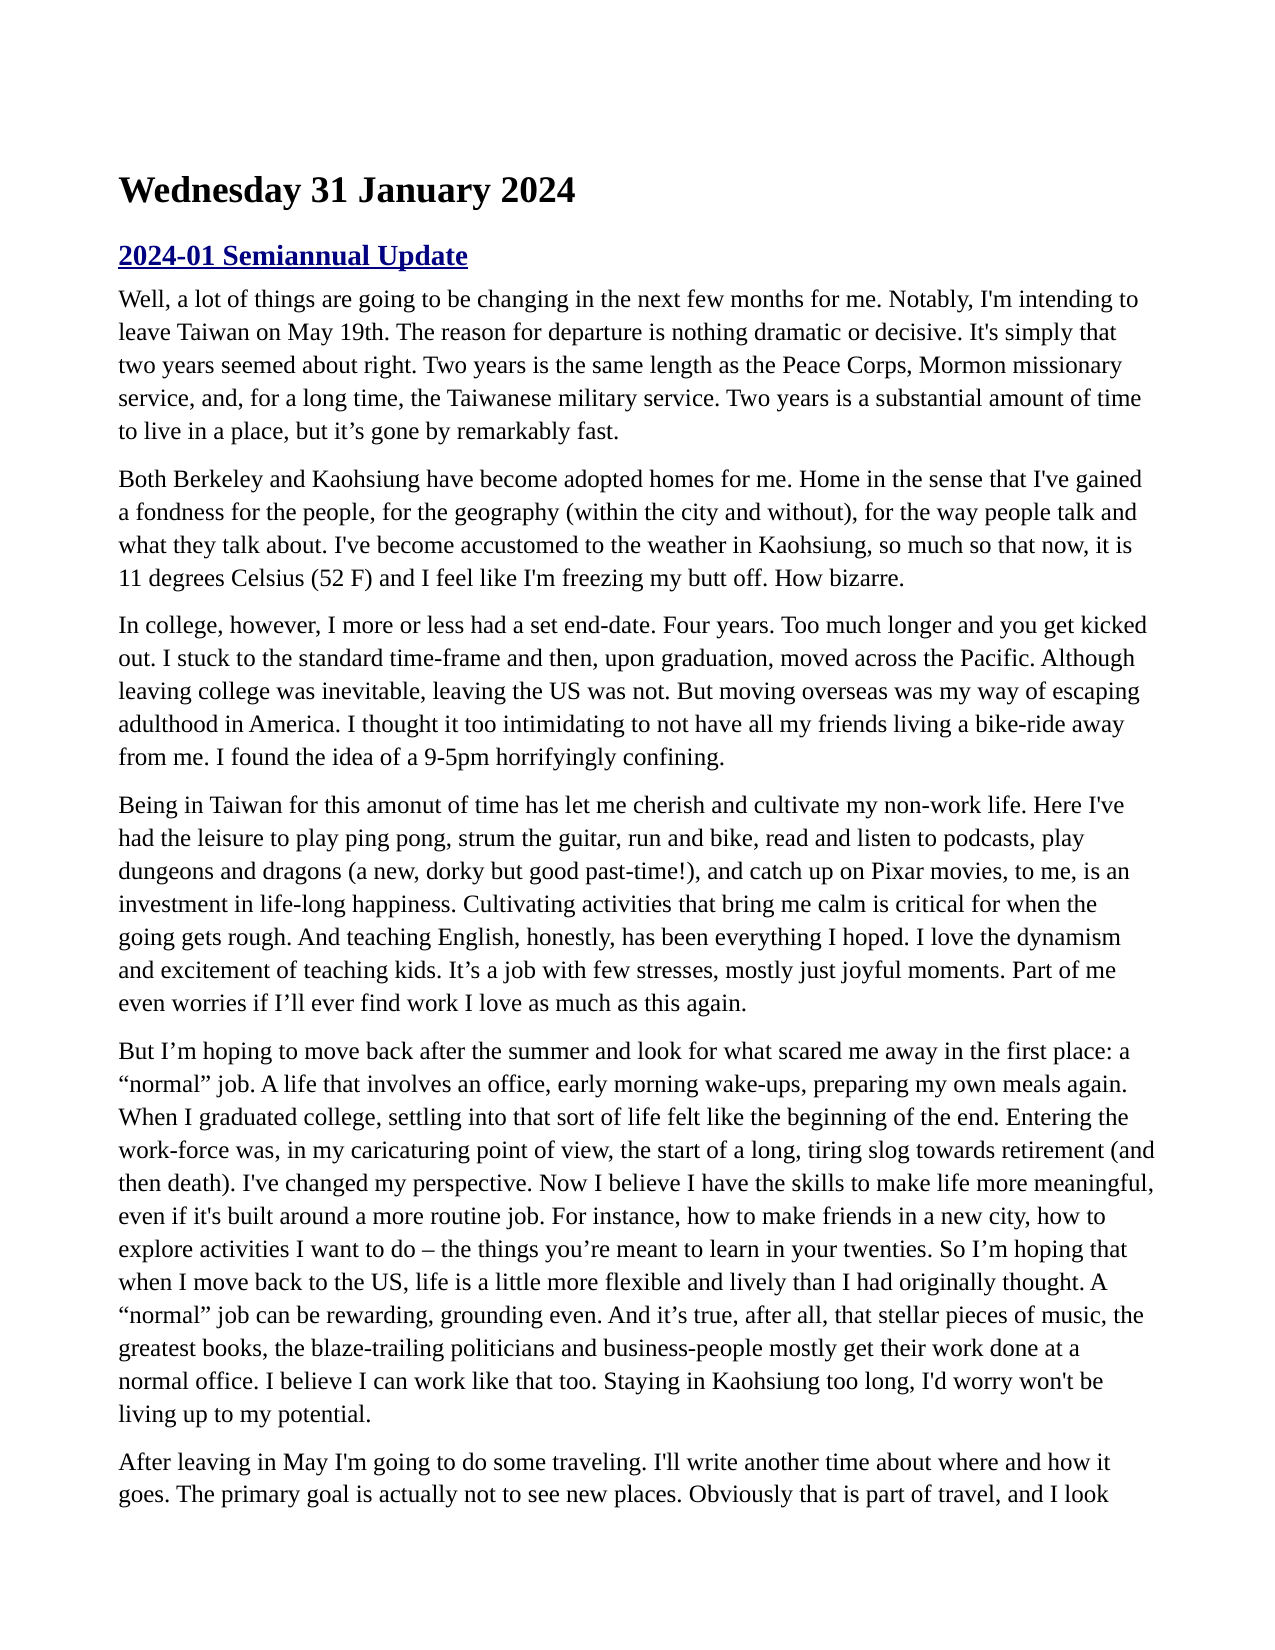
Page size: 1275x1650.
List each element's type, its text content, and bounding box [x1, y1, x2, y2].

text Being in Taiwan for this amonut of time has let me cherish and cultivate my non-work life. Here I've had the leisure to play ping pong, strum the guitar, run and bike, read and listen to podcasts, play dungeons and dragons (a new, dorky but good past-time!), and catch up on Pixar movies, to me, is an investment in life-long happiness. Cultivating activities that bring me calm is critical for when the going gets rough. And teaching English, honestly, has been everything I hoped. I love the dynamism and excitement of teaching kids. It’s a job with few stresses, mostly just joyful moments. Part of me even worries if I’ll ever find work I love as much as this again. [118, 790, 1157, 1017]
text But I’m hoping to move back after the summer and look for what scared me away in the first place: a “normal” job. A life that involves an office, early morning wake-ups, preparing my own meals again. When I graduated college, settling into that sort of life felt like the beginning of the end. Entering the work-force was, in my caricaturing point of view, the start of a long, tiring slog towards retirement (and then death). I've changed my perspective. Now I believe I have the skills to make life more meaningful, even if it's built around a more routine job. For instance, how to make friends in a new city, how to explore activities I want to do – the things you’re meant to learn in your twenties. So I’m hoping that when I move back to the US, life is a little more flexible and lively than I had originally thought. A “normal” job can be rewarding, grounding even. And it’s true, after all, that stellar pieces of music, the greatest books, the blaze-trailing politicians and business-people mostly get their work done at a normal office. I believe I can work like that too. Staying in Kaohsiung too long, I'd worry won't be living up to my potential. [118, 1036, 1157, 1428]
text Both Berkeley and Kaohsiung have become adopted homes for me. Home in the sense that I've gained a fondness for the people, for the geography (within the city and without), for the way people talk and what they talk about. I've become accustomed to the weather in Kaohsiung, so much so that now, it is 11 degrees Celsius (52 F) and I feel like I'm freezing my butt off. How bizarre. [118, 464, 1157, 591]
subtitle 2024-01 Semiannual Update [118, 238, 1157, 271]
text After leaving in May I'm going to do some traveling. I'll write another time about where and how it goes. The primary goal is actually not to see new places. Obviously that is part of travel, and I look [118, 1447, 1157, 1508]
text In college, however, I more or less had a set end-date. Four years. Too much longer and you get kicked out. I stuck to the standard time-frame and then, upon graduation, moved across the Pacific. Although leaving college was inevitable, leaving the US was not. But moving overseas was my way of escaping adulthood in America. I thought it too intimidating to not have all my friends living a bike-ride away from me. I found the idea of a 9-5pm horrifyingly confining. [118, 610, 1157, 771]
subtitle Wednesday 31 January 2024 [118, 168, 1157, 211]
text Well, a lot of things are going to be changing in the next few months for me. Notably, I'm intending to leave Taiwan on May 19th. The reason for departure is nothing dramatic or decisive. It's simply that two years seemed about right. Two years is the same length as the Peace Corps, Mormon missionary service, and, for a long time, the Taiwanese military service. Two years is a substantial amount of time to live in a place, but it’s gone by remarkably fast. [118, 284, 1157, 445]
